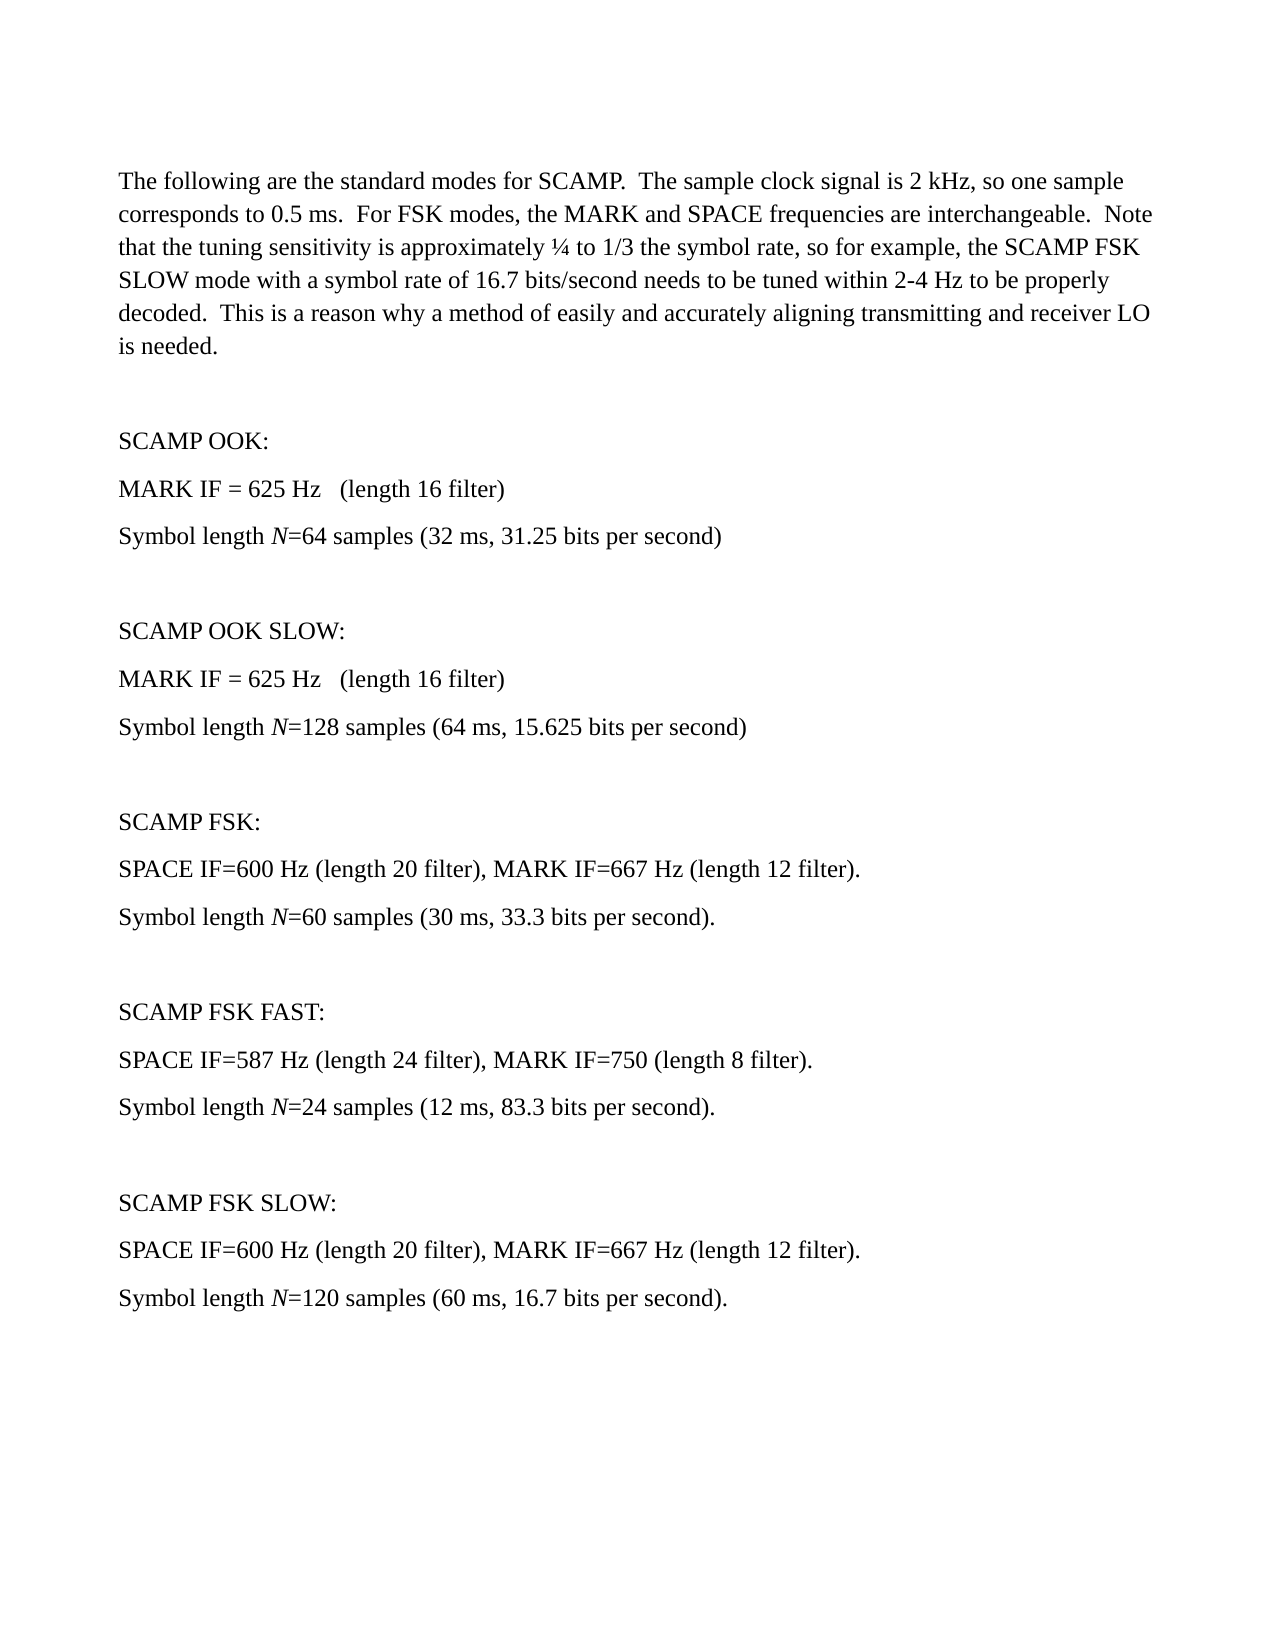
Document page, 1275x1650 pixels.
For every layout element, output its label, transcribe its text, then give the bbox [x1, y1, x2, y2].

text Symbol length N=24 samples (12 ms, 83.3 bits per second). [118, 1092, 1157, 1121]
text Symbol length N=60 samples (30 ms, 33.3 bits per second). [118, 902, 1157, 931]
text The following are the standard modes for SCAMP. The sample clock signal is 2 kHz, so one sample corresponds to 0.5 ms. For FSK modes, the MARK and SPACE frequencies are interchangeable. Note that the tuning sensitivity is approximately ¼ to 1/3 the symbol rate, so for example, the SCAMP FSK SLOW mode with a symbol rate of 16.7 bits/second needs to be tuned within 2-4 Hz to be properly decoded. This is a reason why a method of easily and accurately aligning transmitting and receiver LO is needed. [118, 166, 1157, 359]
text MARK IF = 625 Hz (length 16 filter) [118, 664, 1157, 693]
text MARK IF = 625 Hz (length 16 filter) [118, 474, 1157, 502]
text SPACE IF=600 Hz (length 20 filter), MARK IF=667 Hz (length 12 filter). [118, 854, 1157, 883]
text SCAMP OOK: [118, 426, 1157, 455]
text Symbol length N=128 samples (64 ms, 15.625 bits per second) [118, 712, 1157, 740]
text SCAMP FSK FAST: [118, 997, 1157, 1026]
text Symbol length N=64 samples (32 ms, 31.25 bits per second) [118, 521, 1157, 550]
text SCAMP FSK: [118, 807, 1157, 836]
text SPACE IF=587 Hz (length 24 filter), MARK IF=750 (length 8 filter). [118, 1045, 1157, 1074]
text SCAMP OOK SLOW: [118, 616, 1157, 645]
text SCAMP FSK SLOW: [118, 1188, 1157, 1216]
text Symbol length N=120 samples (60 ms, 16.7 bits per second). [118, 1283, 1157, 1312]
text SPACE IF=600 Hz (length 20 filter), MARK IF=667 Hz (length 12 filter). [118, 1235, 1157, 1264]
